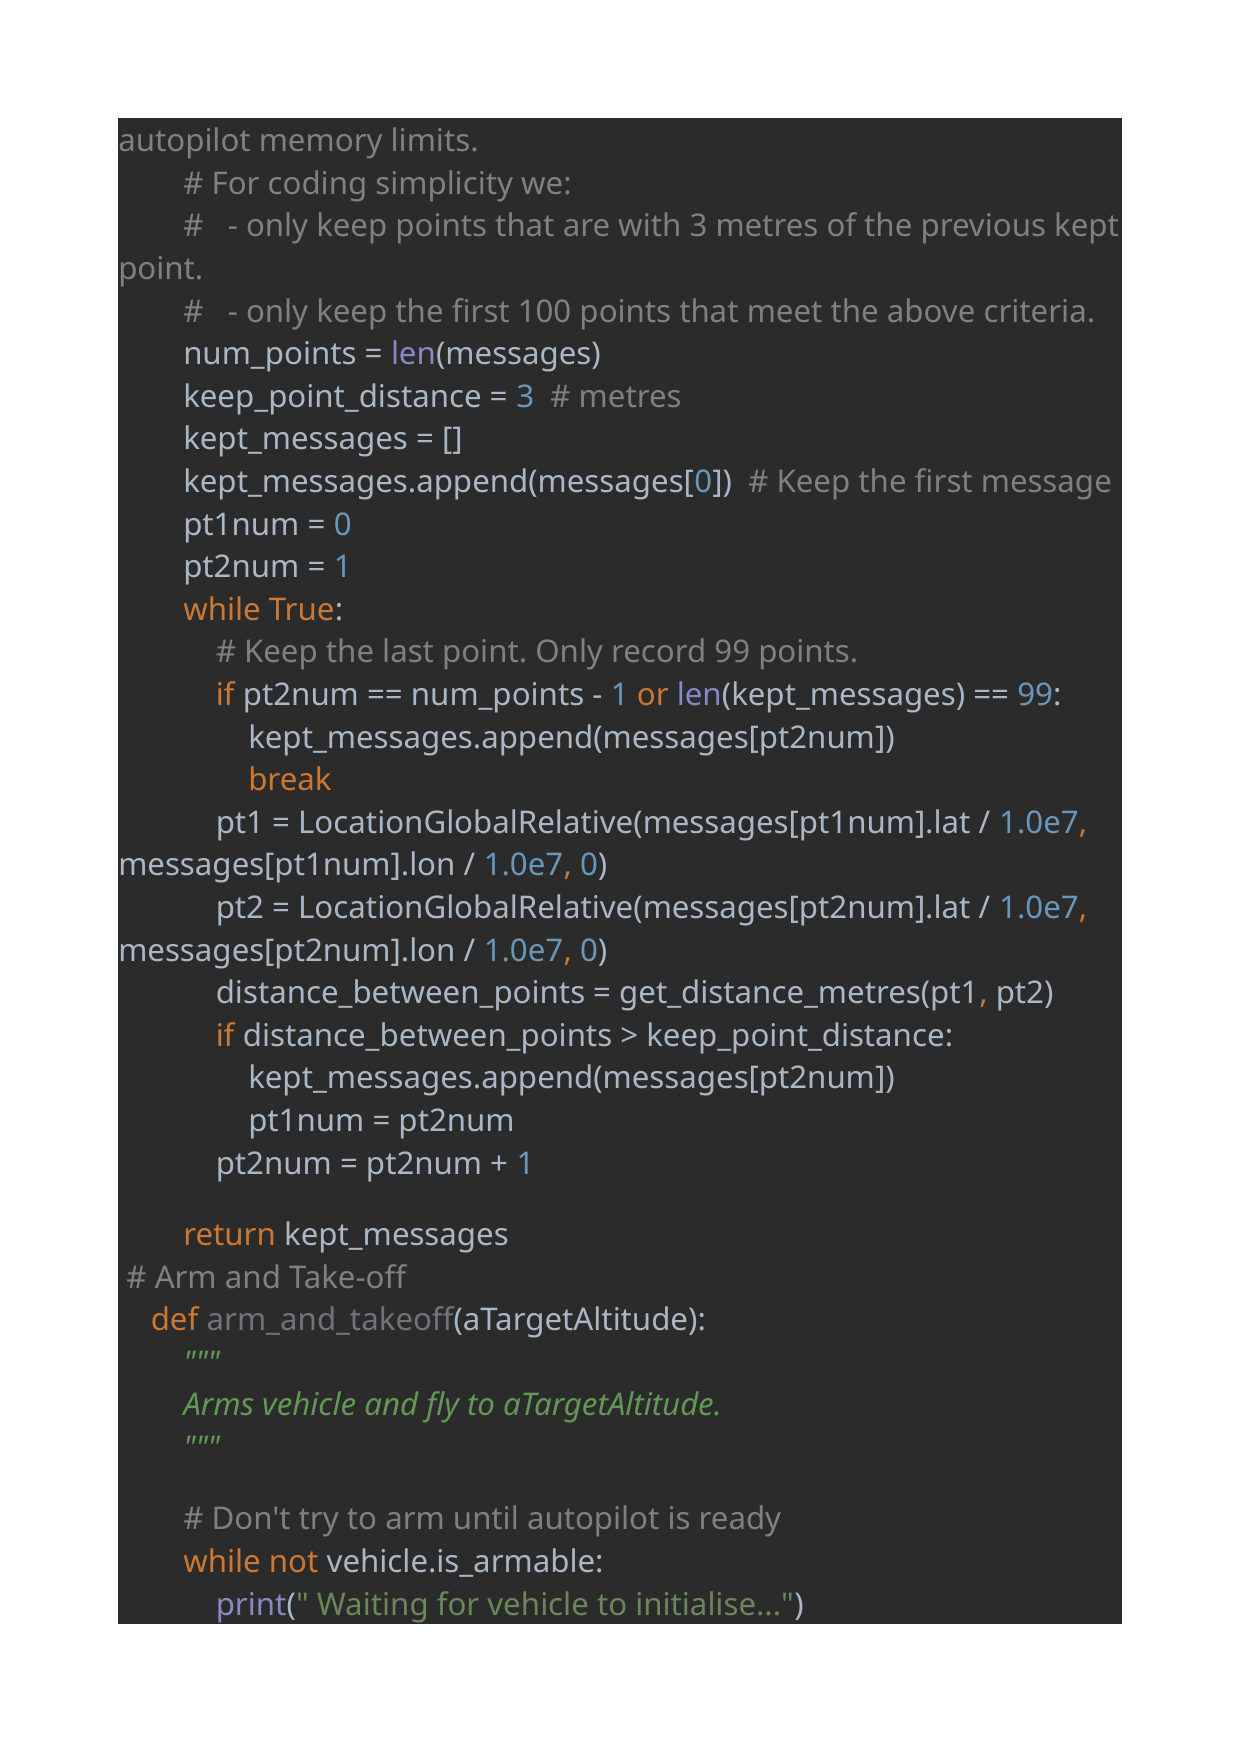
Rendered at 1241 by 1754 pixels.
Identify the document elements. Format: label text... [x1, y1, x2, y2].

text autopilot memory limits. # For coding simplicity we: # - only keep points that are with 3 metres of the previous kept point. # - only keep the first 100 points that meet the above criteria. num_points = len(messages) keep_point_distance = 3 # metres kept_messages = [] kept_messages.append(messages[0]) # Keep the first message pt1num = 0 pt2num = 1 while True: # Keep the last point. Only record 99 points. if pt2num == num_points - 1 or len(kept_messages) == 99: kept_messages.append(messages[pt2num]) break pt1 = LocationGlobalRelative(messages[pt1num].lat / 1.0e7, messages[pt1num].lon / 1.0e7, 0) pt2 = LocationGlobalRelative(messages[pt2num].lat / 1.0e7, messages[pt2num].lon / 1.0e7, 0) distance_between_points = get_distance_metres(pt1, pt2) if distance_between_points > keep_point_distance: kept_messages.append(messages[pt2num]) pt1num = pt2num pt2num = pt2num + 1 return kept_messages # Arm and Take-off def arm_and_takeoff(aTargetAltitude): """ Arms vehicle and fly to aTargetAltitude. """ # Don't try to arm until autopilot is ready while not vehicle.is_armable: print(" Waiting for vehicle to initialise...") [118, 118, 1122, 1624]
